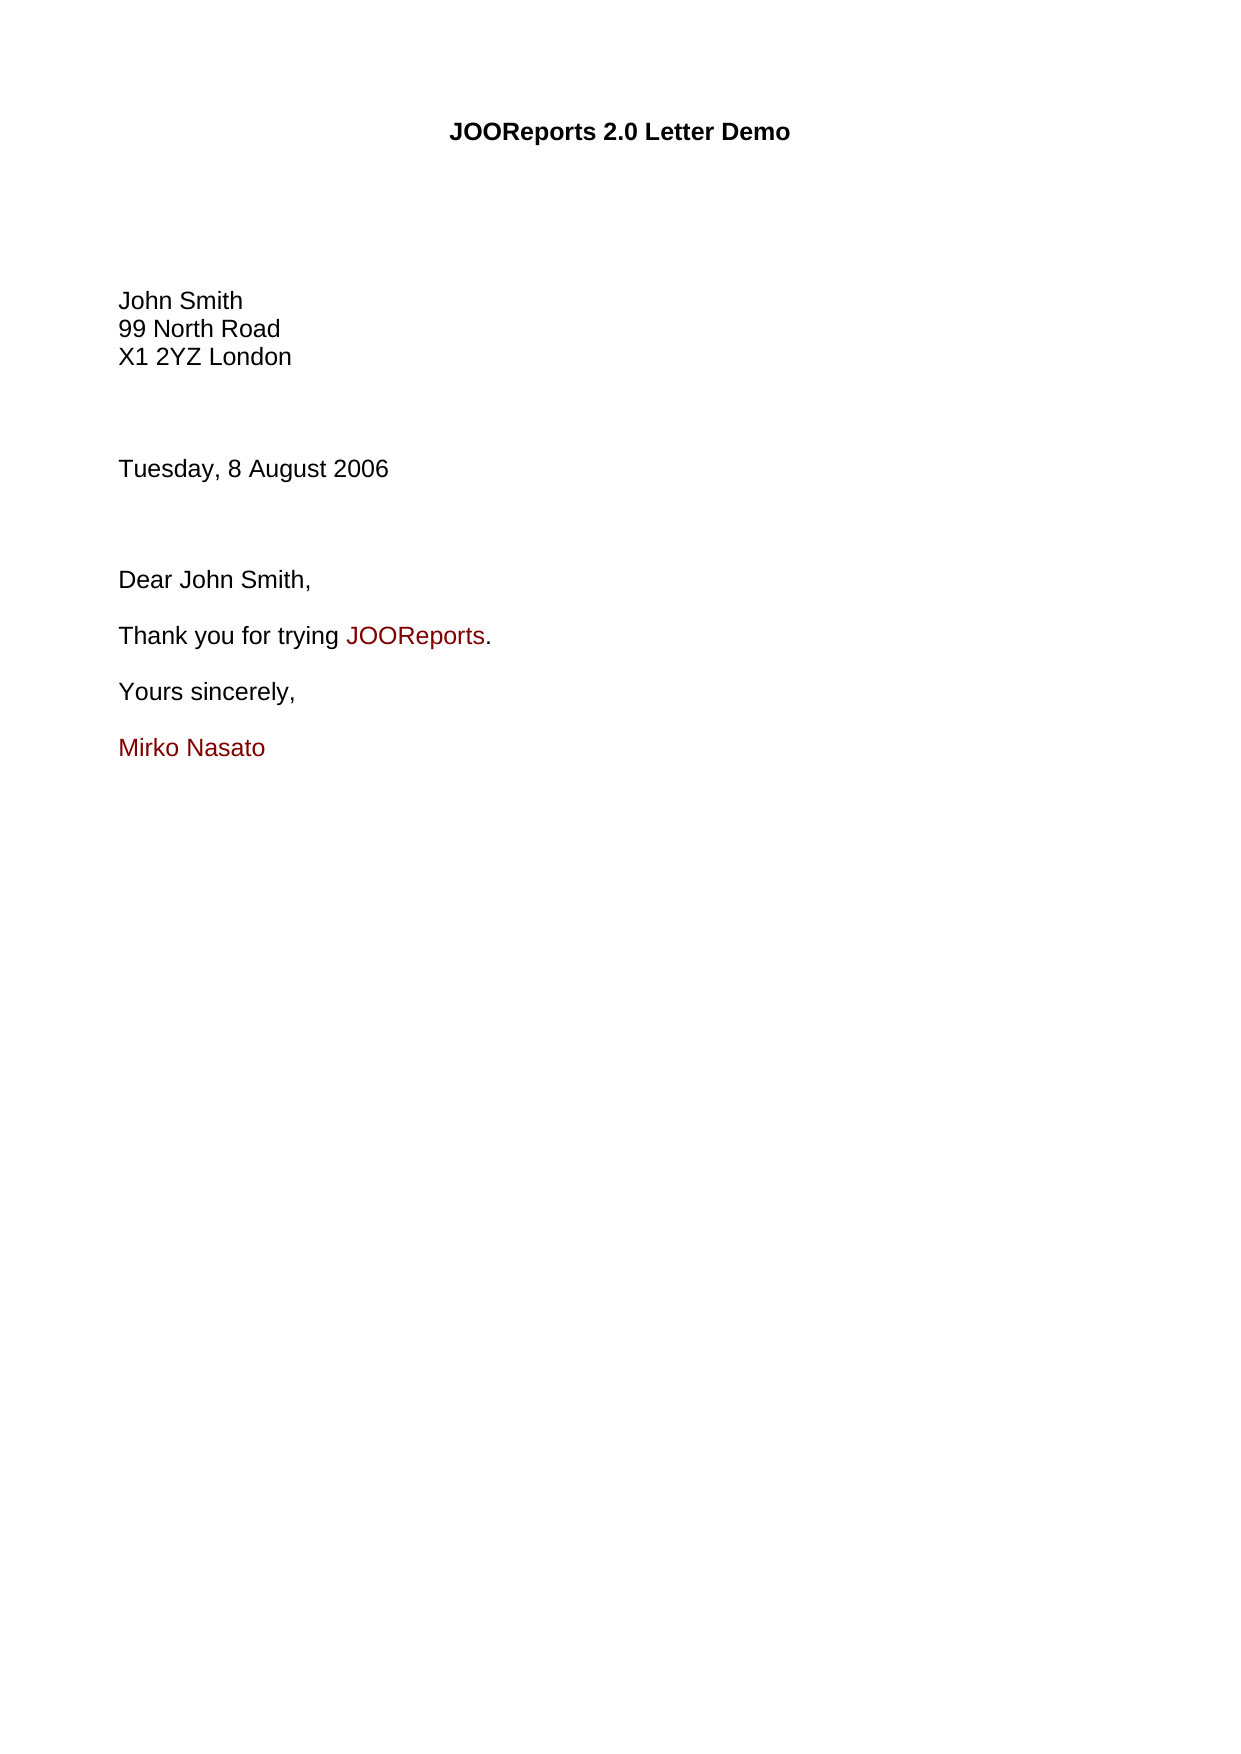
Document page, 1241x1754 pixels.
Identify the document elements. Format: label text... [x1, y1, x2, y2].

text Dear John Smith, [118, 566, 1122, 594]
text Mirko Nasato [118, 734, 1122, 762]
text Tuesday, 8 August 2006 [118, 455, 1122, 483]
text 99 North Road [118, 315, 1122, 343]
text John Smith [118, 287, 1122, 315]
text X1 2YZ London [118, 343, 1122, 371]
text Yours sincerely, [118, 678, 1122, 706]
text Thank you for trying JOOReports. [118, 622, 1122, 650]
